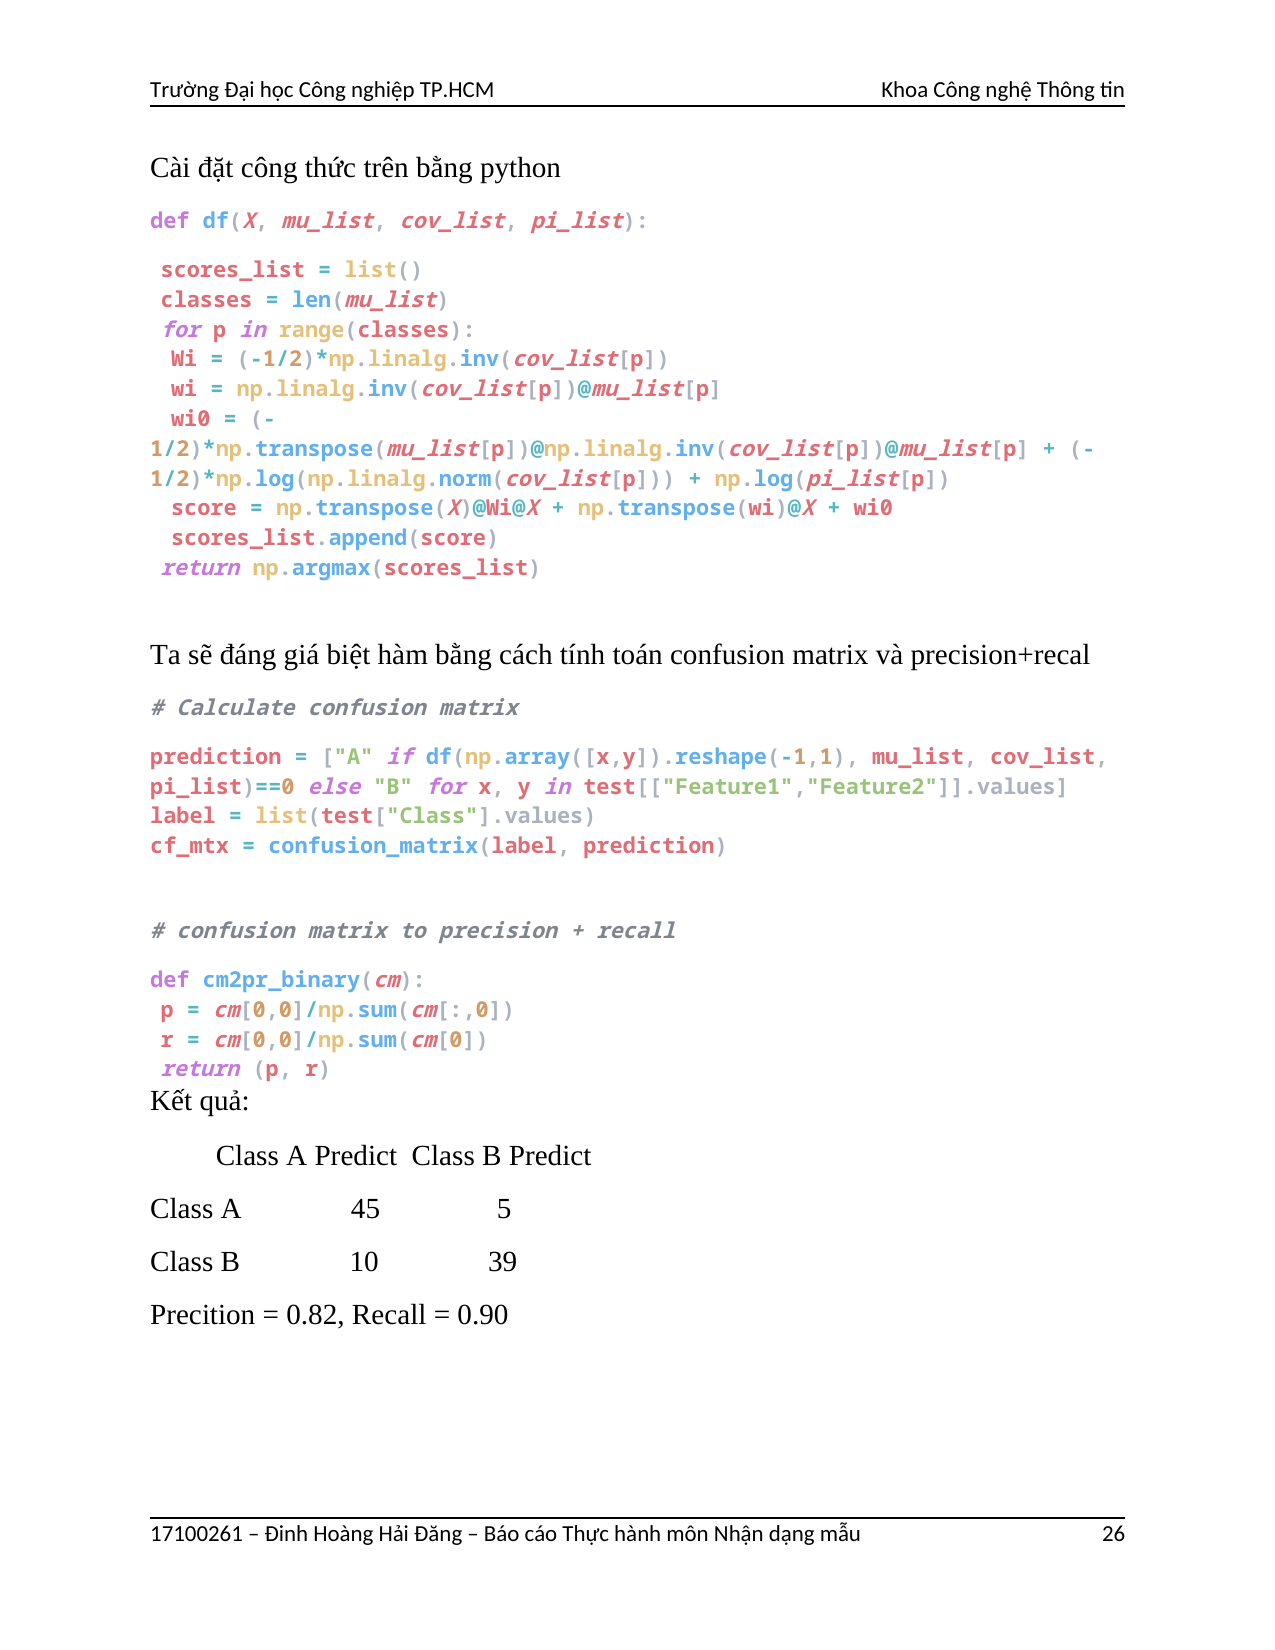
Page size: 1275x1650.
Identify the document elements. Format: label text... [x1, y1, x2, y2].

text Ta sẽ đáng giá biệt hàm bằng cách tính toán confusion matrix và precision+recal [150, 637, 1125, 670]
table_header # Calculate confusion matrix prediction = ["A" if df(np.array([x,y]).reshape(-1,1), mu_list, cov_list, pi_list)==0 else "B" for x, y in test[["Feature1","Feature2"]].values] label = list(test["Class"].values) cf_mtx = confusion_matrix(label, prediction) [150, 692, 1125, 860]
table_header # confusion matrix to precision + recall def cm2pr_binary(cm): p = cm[0,0]/np.sum(cm[:,0]) r = cm[0,0]/np.sum(cm[0]) return (p, r) [150, 915, 1125, 1083]
text Cài đặt công thức trên bằng python [150, 150, 1125, 183]
text Kết quả: [150, 1083, 1125, 1117]
table_header Class A Predict Class B Predict Class A 45 5 Class B 10 39 Precition = 0.82, Recall = 0.90 [150, 1138, 1125, 1349]
table_header def df(X, mu_list, cov_list, pi_list): scores_list = list() classes = len(mu_list) for p in range(classes): Wi = (-1/2)*np.linalg.inv(cov_list[p]) wi = np.linalg.inv(cov_list[p])@mu_list[p] wi0 = (-1/2)*np.transpose(mu_list[p])@np.linalg.inv(cov_list[p])@mu_list[p] + (-1/2)*np.log(np.linalg.norm(cov_list[p])) + np.log(pi_list[p]) score = np.transpose(X)@Wi@X + np.transpose(wi)@X + wi0 scores_list.append(score) return np.argmax(scores_list) [150, 205, 1125, 582]
